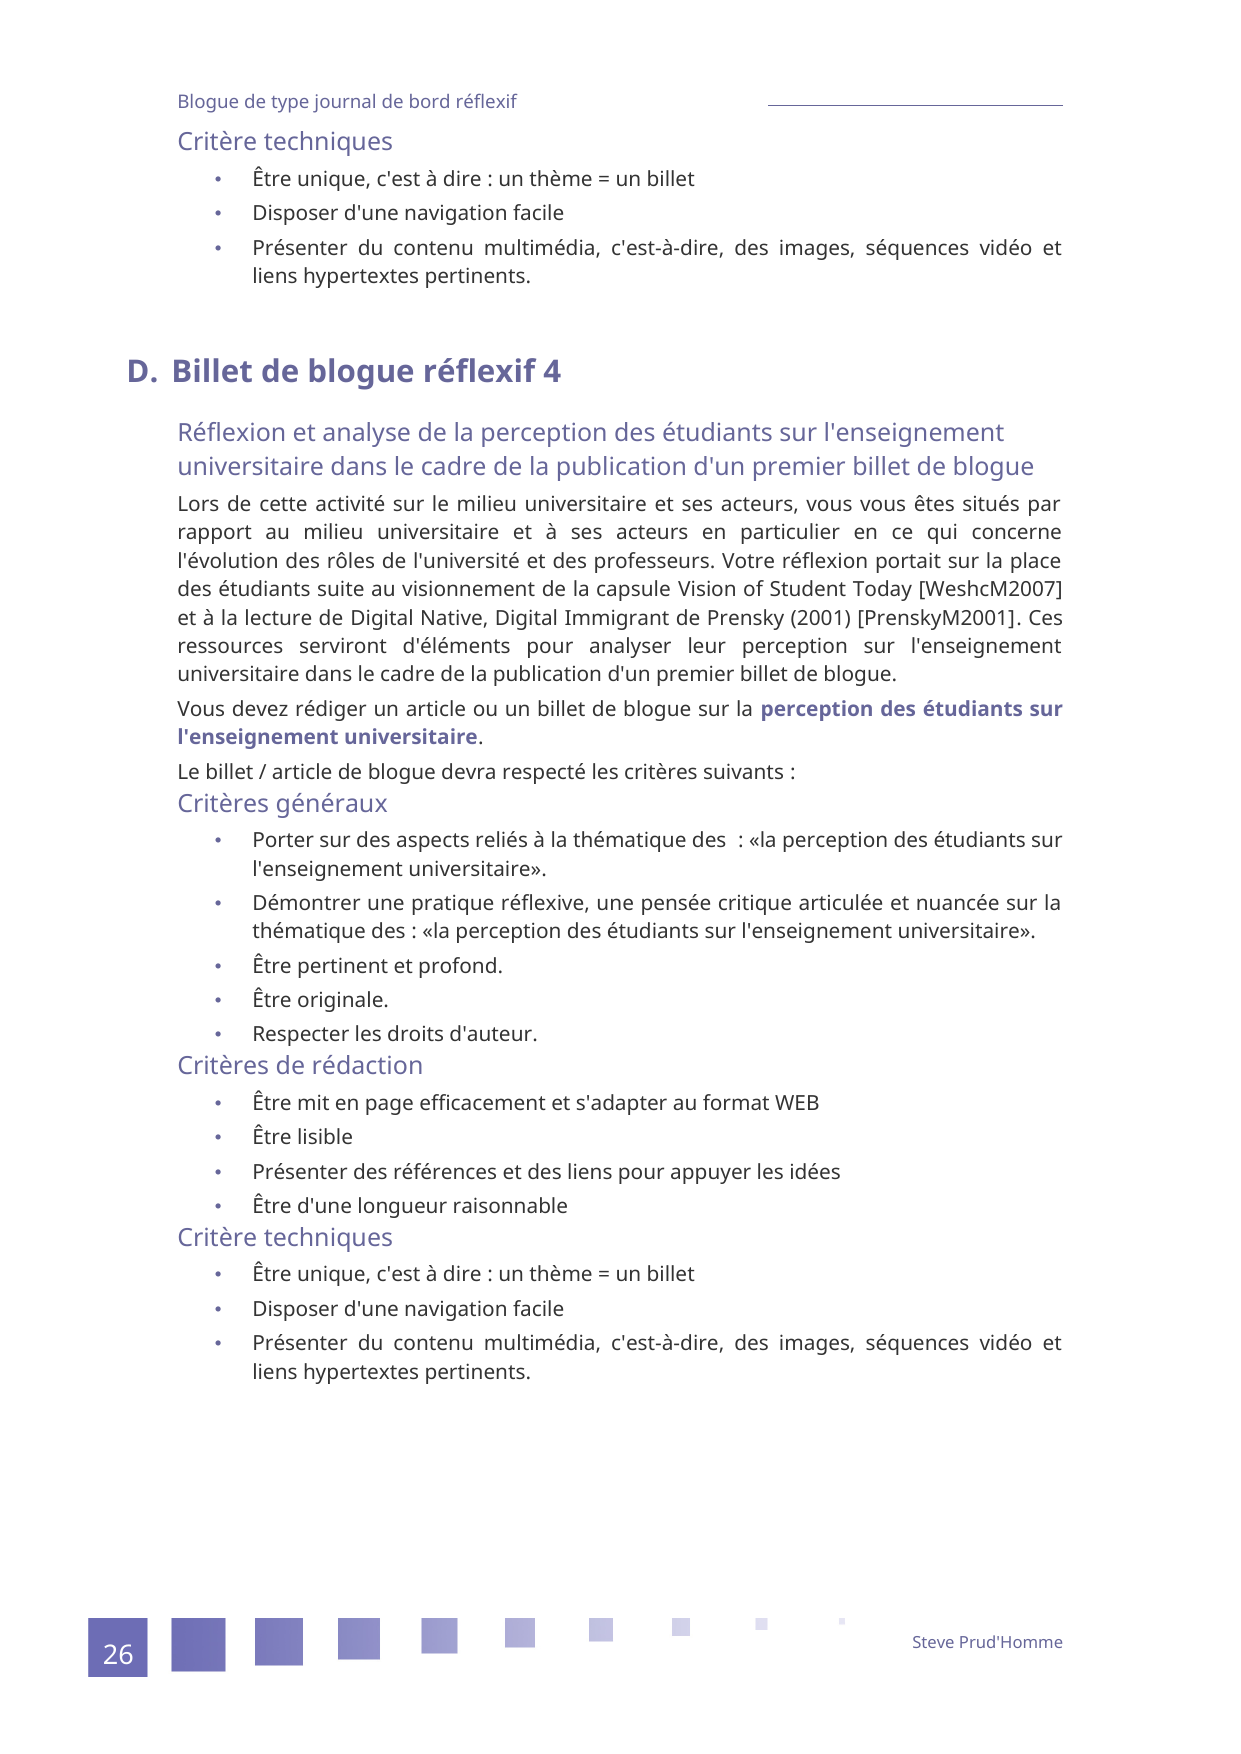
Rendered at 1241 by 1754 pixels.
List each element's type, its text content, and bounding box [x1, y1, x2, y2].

title Critères de rédaction [177, 1048, 1063, 1082]
list Porter sur des aspects reliés à la thématique des : «la perception des étudiants sur l'enseignement universitaire». [214, 825, 1063, 882]
list Être originale. [214, 985, 1063, 1014]
text Le billet / article de blogue devra respecté les critères suivants : [177, 757, 1063, 785]
list Être pertinent et profond. [214, 951, 1063, 979]
text Lors de cette activité sur le milieu universitaire et ses acteurs, vous vous êtes situés par rapport au milieu universitaire et à ses acteurs en particulier en ce qui concerne l'évolution des rôles de l'université et des professeurs. Votre réflexion portait sur la place des étudiants suite au visionnement de la capsule Vision of Student Today [WeshcM2007] et à la lecture de Digital Native, Digital Immigrant de Prensky (2001) [PrenskyM2001]. Ces ressources serviront d'éléments pour analyser leur perception sur l'enseignement universitaire dans le cadre de la publication d'un premier billet de blogue. [177, 489, 1063, 688]
title Billet de blogue réflexif 4 [118, 349, 1063, 391]
list Être d'une longueur raisonnable [214, 1191, 1063, 1219]
title Critère techniques [177, 124, 1063, 158]
list Disposer d'une navigation facile [214, 1294, 1063, 1322]
list Présenter du contenu multimédia, c'est-à-dire, des images, séquences vidéo et liens hypertextes pertinents. [214, 233, 1063, 289]
list Être unique, c'est à dire : un thème = un billet [214, 164, 1063, 192]
title Critères généraux [177, 785, 1063, 819]
list Présenter du contenu multimédia, c'est-à-dire, des images, séquences vidéo et liens hypertextes pertinents. [214, 1328, 1063, 1385]
list Être lisible [214, 1122, 1063, 1151]
list Disposer d'une navigation facile [214, 198, 1063, 227]
text Vous devez rédiger un article ou un billet de blogue sur la perception des étudiants sur l'enseignement universitaire. [177, 694, 1063, 751]
list Être unique, c'est à dire : un thème = un billet [214, 1259, 1063, 1288]
picture [88, 1618, 889, 1678]
list Présenter des références et des liens pour appuyer les idées [214, 1157, 1063, 1185]
list Être mit en page efficacement et s'adapter au format WEB [214, 1088, 1063, 1116]
list Démontrer une pratique réflexive, une pensée critique articulée et nuancée sur la thématique des : «la perception des étudiants sur l'enseignement universitaire». [214, 888, 1063, 945]
title Critère techniques [177, 1219, 1063, 1254]
list Respecter les droits d'auteur. [214, 1019, 1063, 1048]
title Réflexion et analyse de la perception des étudiants sur l'enseignement universitaire dans le cadre de la publication d'un premier billet de blogue [177, 415, 1063, 483]
